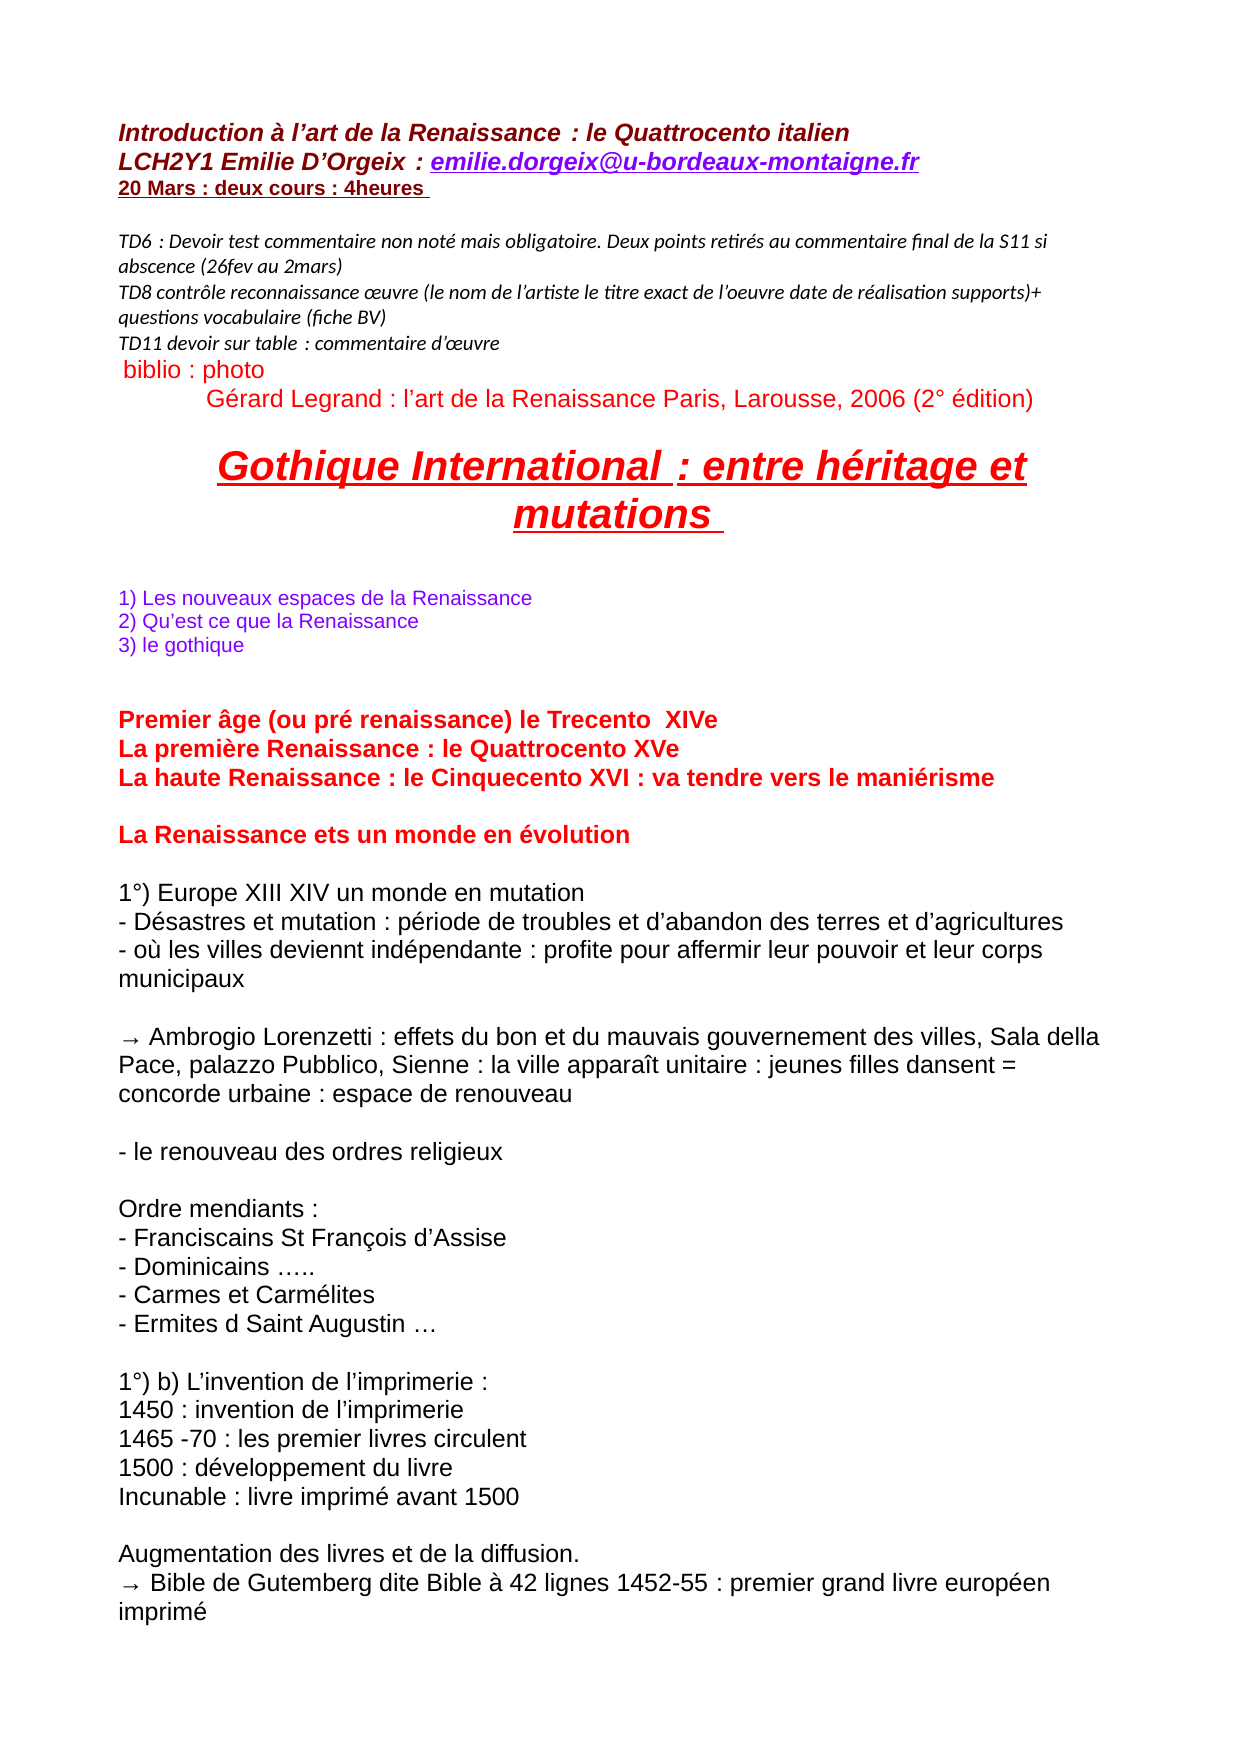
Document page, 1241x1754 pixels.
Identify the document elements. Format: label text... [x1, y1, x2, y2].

text → Bible de Gutemberg dite Bible à 42 lignes 1452-55 : premier grand livre européen imprimé [118, 1568, 1122, 1625]
text 1°) Europe XIII XIV un monde en mutation [118, 878, 1122, 906]
text - Dominicains ….. [118, 1251, 1122, 1280]
text - Désastres et mutation : période de troubles et d’abandon des terres et d’agricultures [118, 906, 1122, 935]
text TD6 : Devoir test commentaire non noté mais obligatoire. Deux points retirés au commentaire final de la S11 si abscence (26fev au 2mars) [118, 228, 1122, 279]
text biblio : photo [118, 355, 1122, 384]
text - Carmes et Carmélites [118, 1280, 1122, 1309]
text 1465 -70 : les premier livres circulent [118, 1424, 1122, 1453]
text 1450 : invention de l’imprimerie [118, 1395, 1122, 1424]
text → Ambrogio Lorenzetti : effets du bon et du mauvais gouvernement des villes, Sala della Pace, palazzo Pubblico, Sienne : la ville apparaît unitaire : jeunes filles dansent = concorde urbaine : espace de renouveau [118, 1021, 1122, 1108]
text Ordre mendiants : [118, 1194, 1122, 1223]
text 1500 : développement du livre [118, 1453, 1122, 1481]
text TD11 devoir sur table : commentaire d’œuvre [118, 330, 1122, 355]
text 1°) b) L’invention de l’imprimerie : [118, 1366, 1122, 1395]
text - où les villes deviennt indépendante : profite pour affermir leur pouvoir et leur corps municipaux [118, 935, 1122, 993]
text La Renaissance ets un monde en évolution [118, 820, 1122, 849]
text - Franciscains St François d’Assise [118, 1223, 1122, 1251]
text Incunable : livre imprimé avant 1500 [118, 1481, 1122, 1510]
text Introduction à l’art de la Renaissance : le Quattrocento italien [118, 118, 1122, 147]
text Gérard Legrand : l’art de la Renaissance Paris, Larousse, 2006 (2° édition) [118, 384, 1122, 413]
text Premier âge (ou pré renaissance) le Trecento XIVe [118, 705, 1122, 734]
text 20 Mars : deux cours : 4heures [118, 176, 1122, 199]
text 2) Qu’est ce que la Renaissance [118, 609, 1122, 633]
text LCH2Y1 Emilie D’Orgeix : emilie.dorgeix@u-bordeaux-montaigne.fr [118, 147, 1122, 176]
text Augmentation des livres et de la diffusion. [118, 1539, 1122, 1568]
text Gothique International : entre héritage et mutations [118, 442, 1122, 537]
text 3) le gothique [118, 633, 1122, 657]
text 1) Les nouveaux espaces de la Renaissance [118, 585, 1122, 609]
text La haute Renaissance : le Cinquecento XVI : va tendre vers le maniérisme [118, 763, 1122, 791]
text - Ermites d Saint Augustin … [118, 1309, 1122, 1338]
text La première Renaissance : le Quattrocento XVe [118, 734, 1122, 763]
text TD8 contrôle reconnaissance œuvre (le nom de l’artiste le titre exact de l’oeuvre date de réalisation supports)+ questions vocabulaire (fiche BV) [118, 279, 1122, 330]
text - le renouveau des ordres religieux [118, 1136, 1122, 1165]
